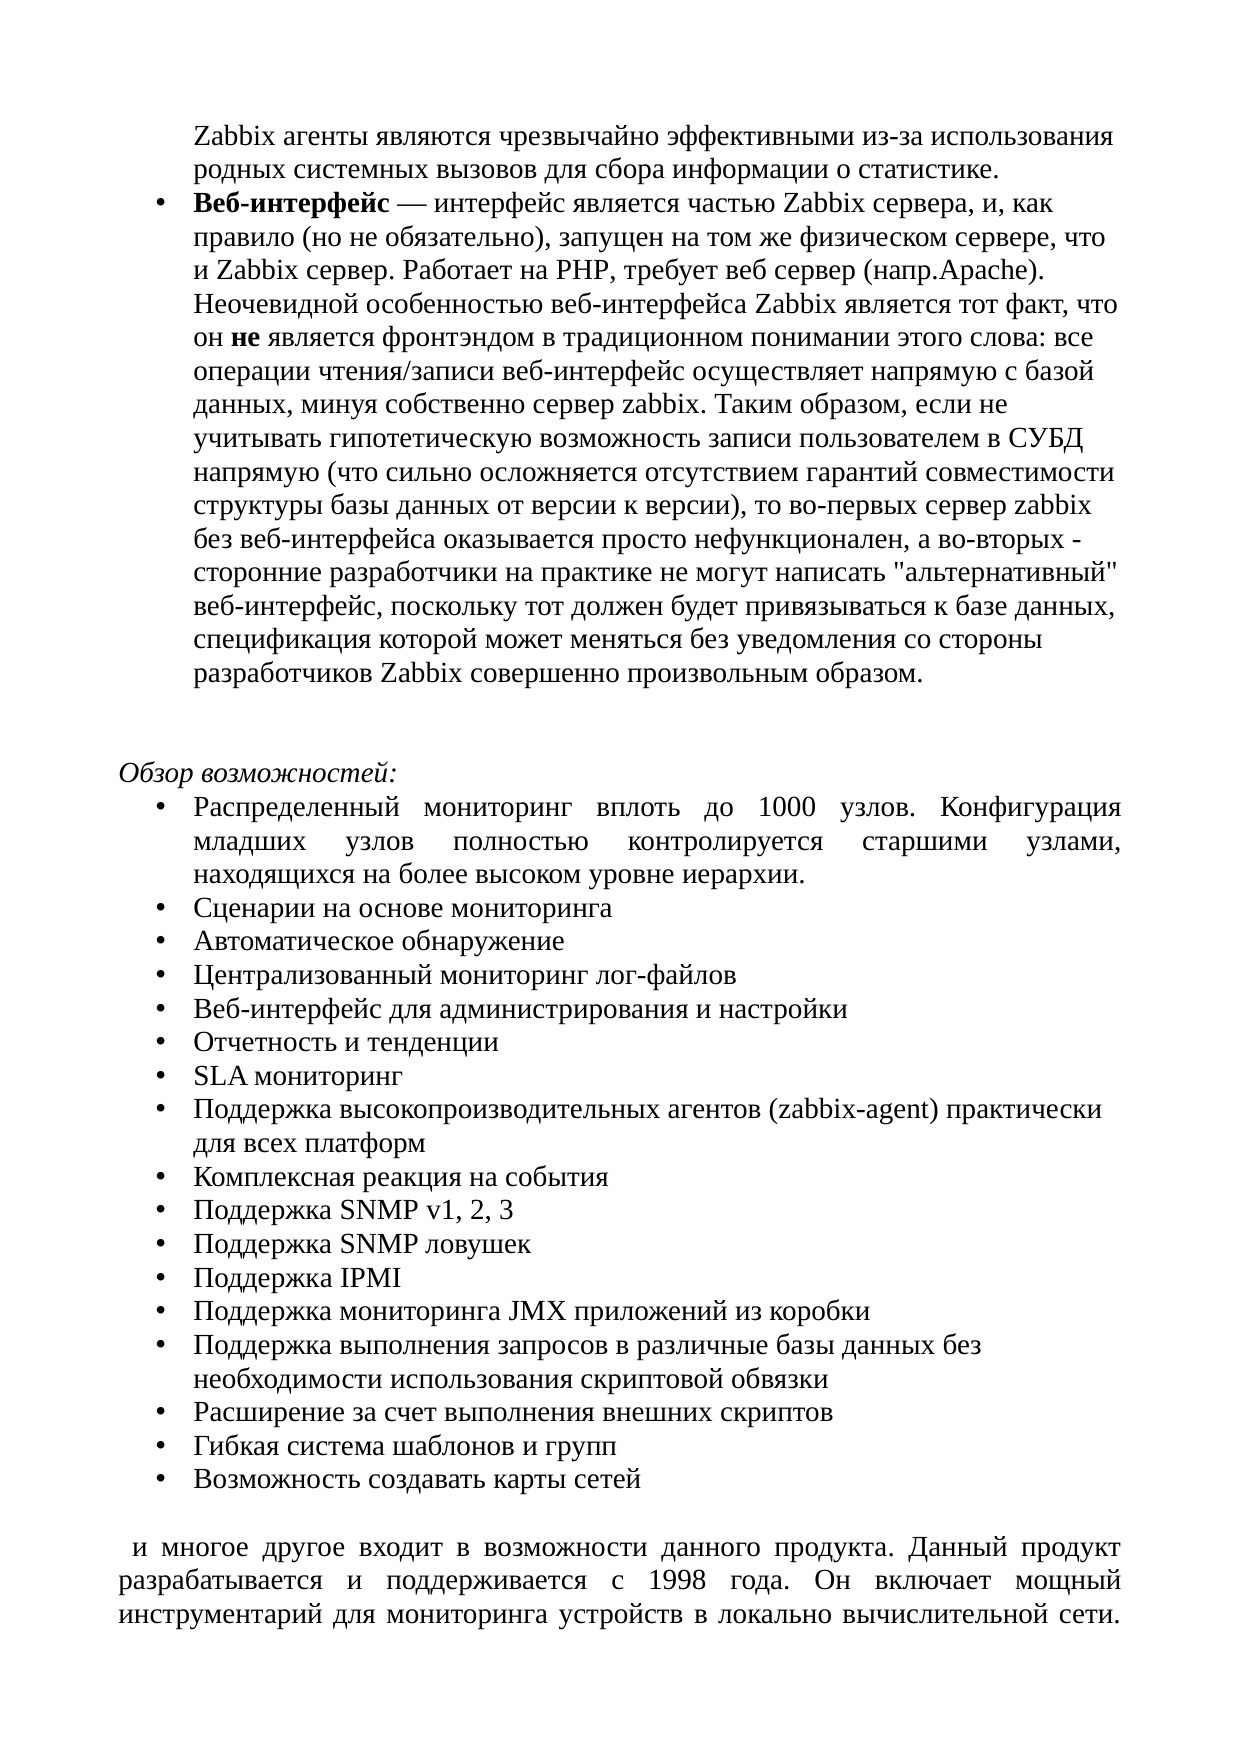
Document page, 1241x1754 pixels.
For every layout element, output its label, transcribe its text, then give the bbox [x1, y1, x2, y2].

list Комплексная реакция на события [156, 1159, 1122, 1192]
list Расширение за счет выполнения внешних скриптов [156, 1394, 1122, 1428]
list Поддержка мониторинга JMX приложений из коробки [156, 1293, 1122, 1327]
list Централизованный мониторинг лог-файлов [156, 957, 1122, 991]
list Поддержка IPMI [156, 1260, 1122, 1293]
list SLA мониторинг [156, 1058, 1122, 1092]
list Распределенный мониторинг вплоть до 1000 узлов. Конфигурация младших узлов полностью контролируется старшими узлами, находящихся на более высоком уровне иерархии. [156, 789, 1122, 890]
list Веб-интерфейс для администрирования и настройки [156, 991, 1122, 1024]
list Поддержка SNMP v1, 2, 3 [156, 1192, 1122, 1226]
list Веб-интерфейс — интерфейс является частью Zabbix сервера, и, как правило (но не обязательно), запущен на том же физическом сервере, что и Zabbix сервер. Работает на PHP, требует веб сервер (напр.Apache). Неочевидной особенностью веб-интерфейса Zabbix является тот факт, что он не является фронтэндом в традиционном понимании этого слова: все операции чтения/записи веб-интерфейс осуществляет напрямую с базой данных, минуя собственно сервер zabbix. Таким образом, если не учитывать гипотетическую возможность записи пользователем в СУБД напрямую (что сильно осложняется отсутствием гарантий совместимости структуры базы данных от версии к версии), то во-первых сервер zabbix без веб-интерфейса оказывается просто нефункционален, а во-вторых - сторонние разработчики на практике не могут написать "альтернативный" веб-интерфейс, поскольку тот должен будет привязываться к базе данных, спецификация которой может меняться без уведомления со стороны разработчиков Zabbix совершенно произвольным образом. [156, 185, 1122, 688]
list Поддержка SNMP ловушек [156, 1226, 1122, 1260]
list и многое другое входит в возможности данного продукта. Данный продукт разрабатывается и поддерживается с 1998 года. Он включает мощный инструментарий для мониторинга устройств в локально вычислительной сети. [118, 1529, 1122, 1629]
list Гибкая система шаблонов и групп [156, 1428, 1122, 1462]
list Поддержка высокопроизводительных агентов (zabbix-agent) практически для всех платформ [156, 1092, 1122, 1159]
list Zabbix агенты являются чрезвычайно эффективными из-за использования родных системных вызовов для сбора информации о статистике. [156, 118, 1122, 185]
list Автоматическое обнаружение [156, 923, 1122, 957]
list Сценарии на основе мониторинга [156, 890, 1122, 923]
list Поддержка выполнения запросов в различные базы данных без необходимости использования скриптовой обвязки [156, 1327, 1122, 1394]
list Возможность создавать карты сетей [156, 1462, 1122, 1495]
list Отчетность и тенденции [156, 1024, 1122, 1058]
text Обзор возможностей: [118, 756, 1122, 789]
